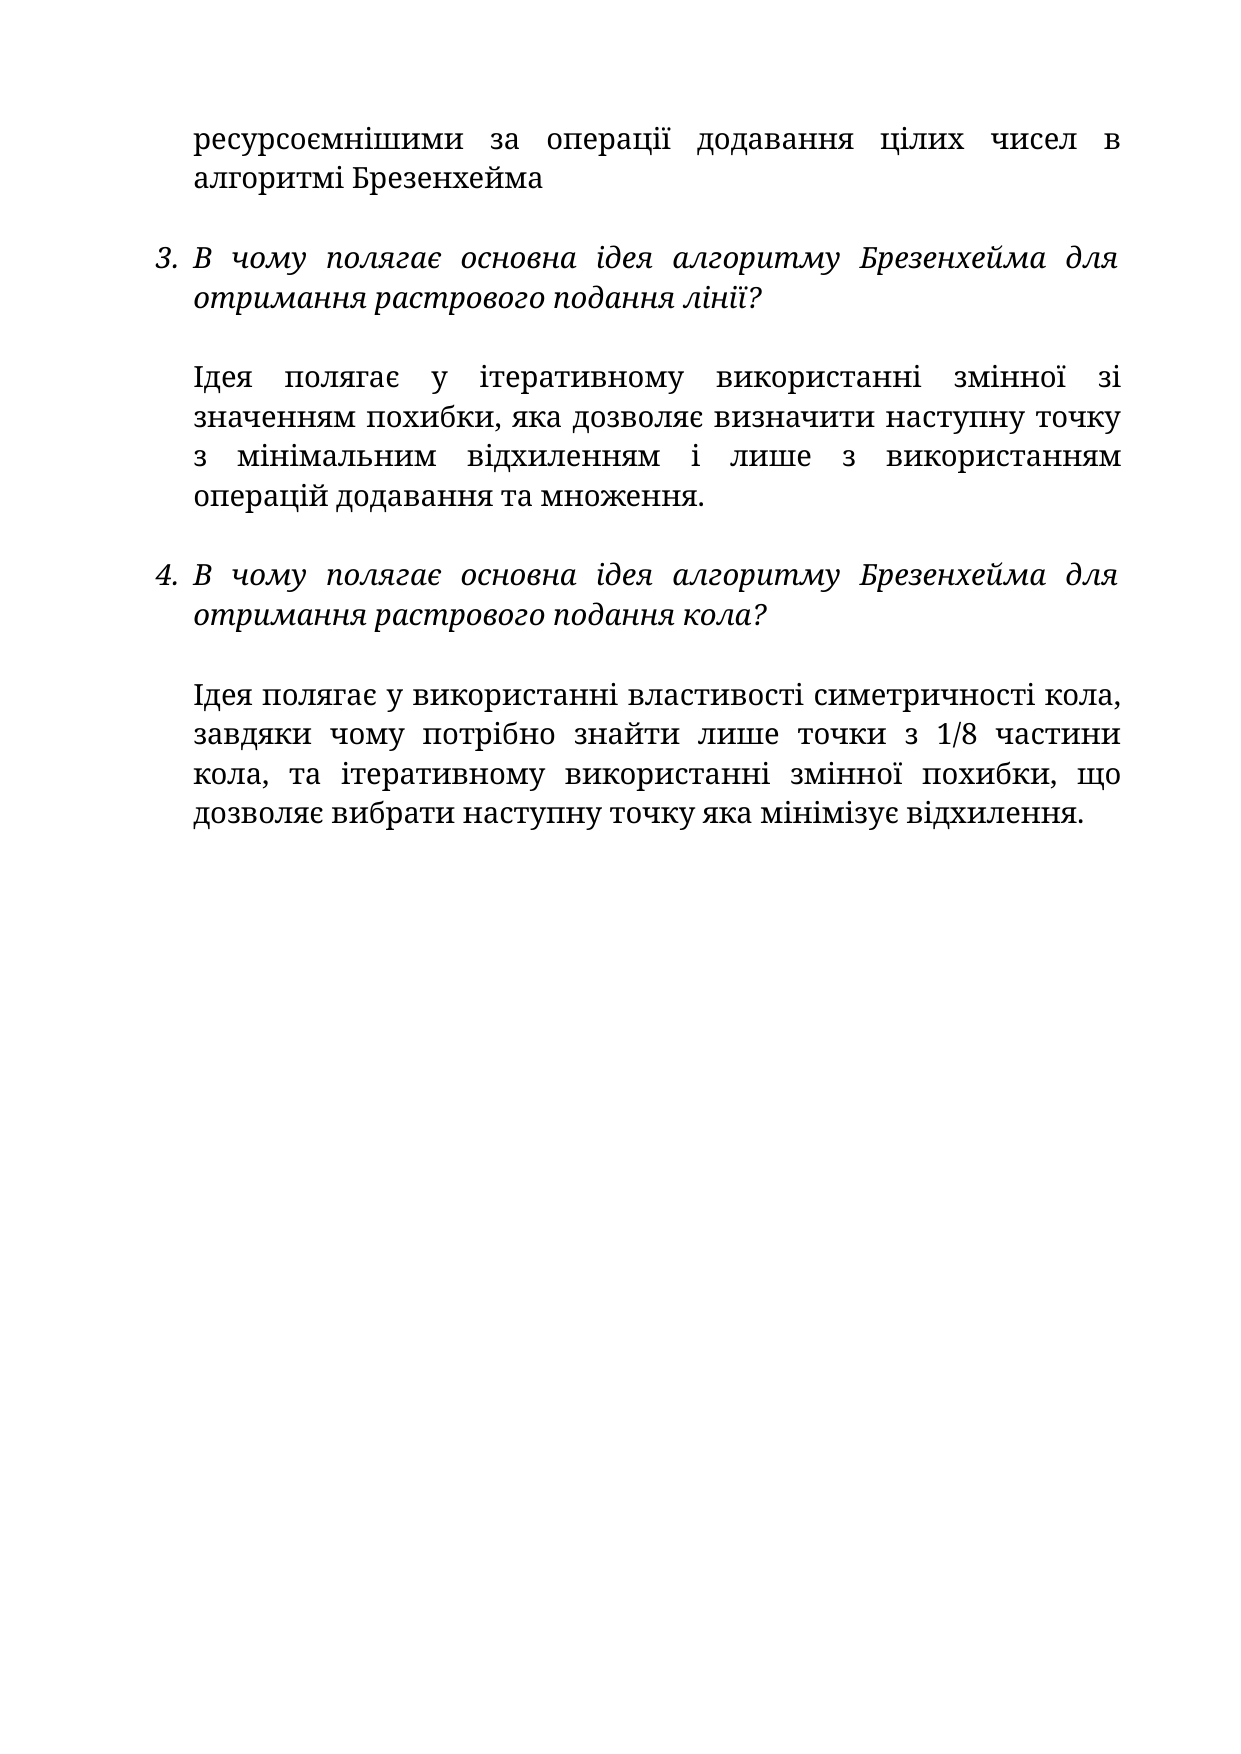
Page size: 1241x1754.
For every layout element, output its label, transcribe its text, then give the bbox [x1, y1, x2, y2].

list ресурсоємнішими за операції додавання цілих чисел в алгоритмі Брезенхейма [193, 118, 1122, 197]
list Ідея полягає у використанні властивості симетричності кола, завдяки чому потрібно знайти лише точки з 1/8 частини кола, та ітеративному використанні змінної похибки, що дозволяє вибрати наступну точку яка мінімізує відхилення. [193, 674, 1122, 832]
list В чому полягає основна ідея алгоритму Брезенхейма для отримання растрового подання кола? [156, 555, 1122, 634]
list Ідея полягає у ітеративному використанні змінної зі значенням похибки, яка дозволяє визначити наступну точку з мінімальним відхиленням і лише з використанням операцій додавання та множення. [193, 356, 1122, 515]
list В чому полягає основна ідея алгоритму Брезенхейма для отримання растрового подання лінії? [156, 237, 1122, 317]
